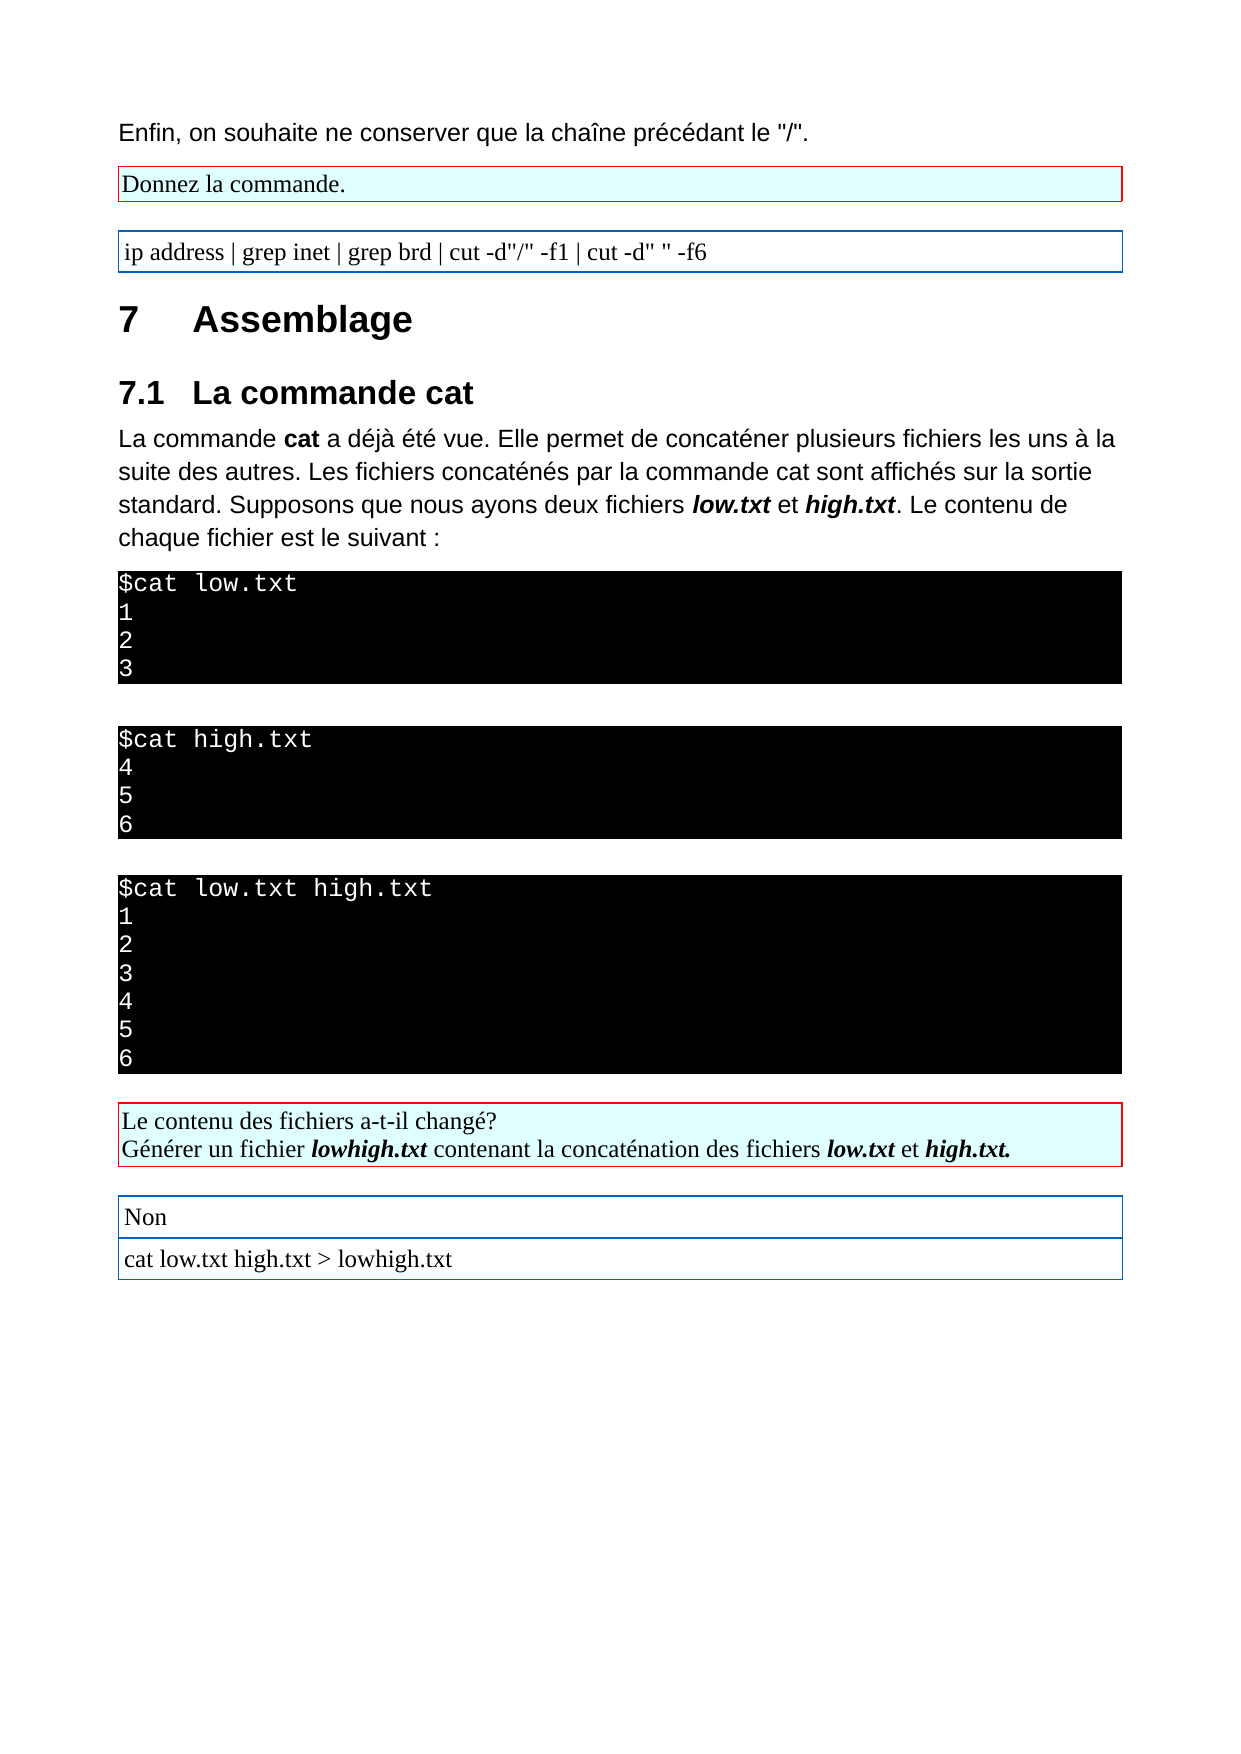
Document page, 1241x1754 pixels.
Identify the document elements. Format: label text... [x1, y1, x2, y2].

text 4 [118, 754, 1122, 783]
text La commande cat a déjà été vue. Elle permet de concaténer plusieurs fichiers les uns à la suite des autres. Les fichiers concaténés par la commande cat sont affichés sur la sortie standard. Supposons que nous ayons deux fichiers low.txt et high.txt. Le contenu de chaque fichier est le suivant : [118, 424, 1122, 552]
text 5 [118, 1017, 1122, 1045]
text 2 [118, 932, 1122, 960]
text Donnez la commande. [119, 167, 1121, 201]
text Générer un fichier lowhigh.txt contenant la concaténation des fichiers low.txt et high.txt. [119, 1131, 1121, 1166]
text Enfin, on souhaite ne conserver que la chaîne précédant le "/". [118, 118, 1122, 147]
text 6 [118, 1045, 1122, 1074]
text 4 [118, 989, 1122, 1017]
text 3 [118, 960, 1122, 989]
subtitle Assemblage [118, 297, 1122, 340]
text 1 [118, 904, 1122, 932]
text 3 [118, 656, 1122, 684]
text $cat low.txt [118, 571, 1122, 599]
table_header ip address | grep inet | grep brd | cut -d"/" -f1 | cut -d" " -f6 [119, 232, 1122, 271]
text 1 [118, 599, 1122, 628]
text Le contenu des fichiers a-t-il changé? [119, 1104, 1121, 1131]
table_header cat low.txt high.txt > lowhigh.txt [119, 1239, 1122, 1278]
text $cat low.txt high.txt [118, 875, 1122, 904]
text $cat high.txt [118, 726, 1122, 754]
text 5 [118, 783, 1122, 811]
text 2 [118, 628, 1122, 656]
subtitle La commande cat [118, 373, 1122, 412]
text 6 [118, 811, 1122, 839]
table_header Non [119, 1197, 1122, 1236]
